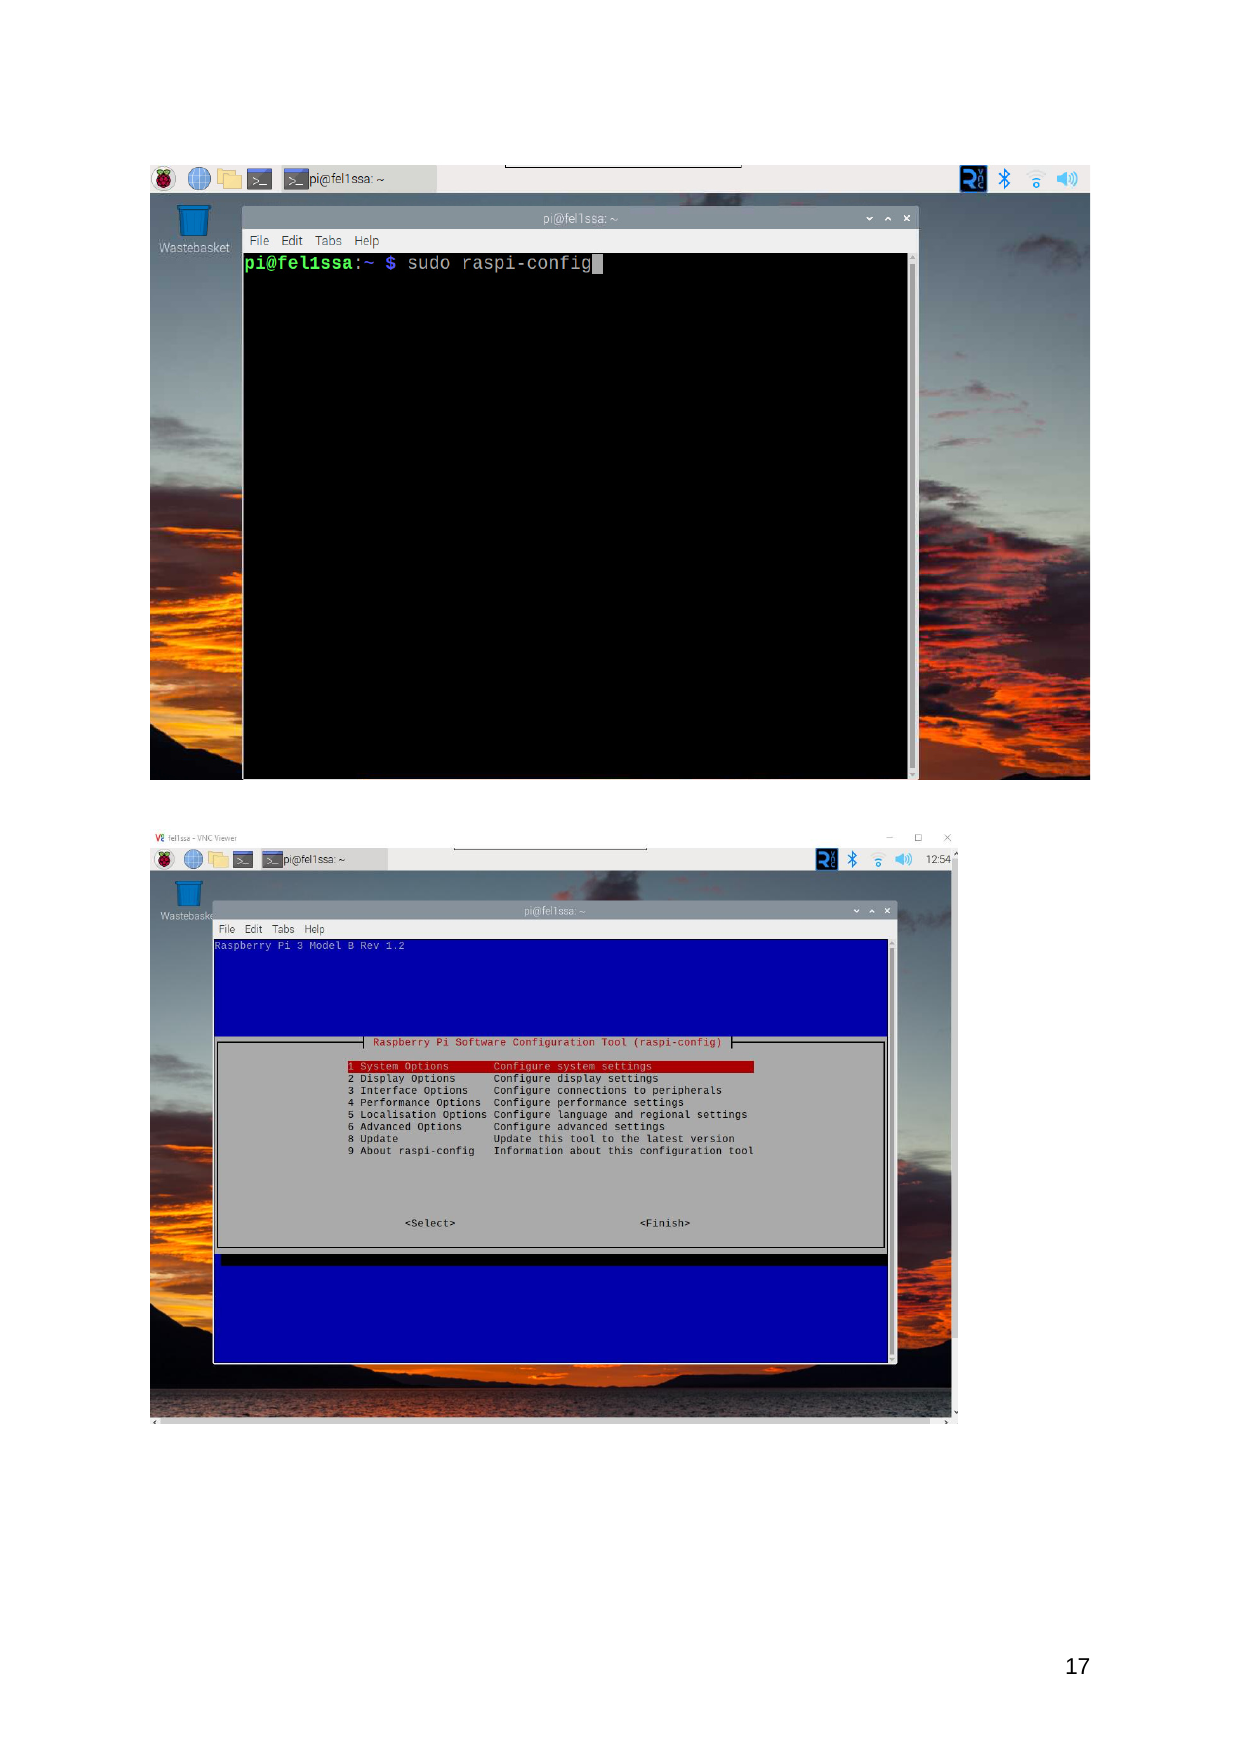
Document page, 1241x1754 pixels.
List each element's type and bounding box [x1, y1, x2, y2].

picture [150, 829, 958, 1424]
picture [150, 162, 1091, 780]
